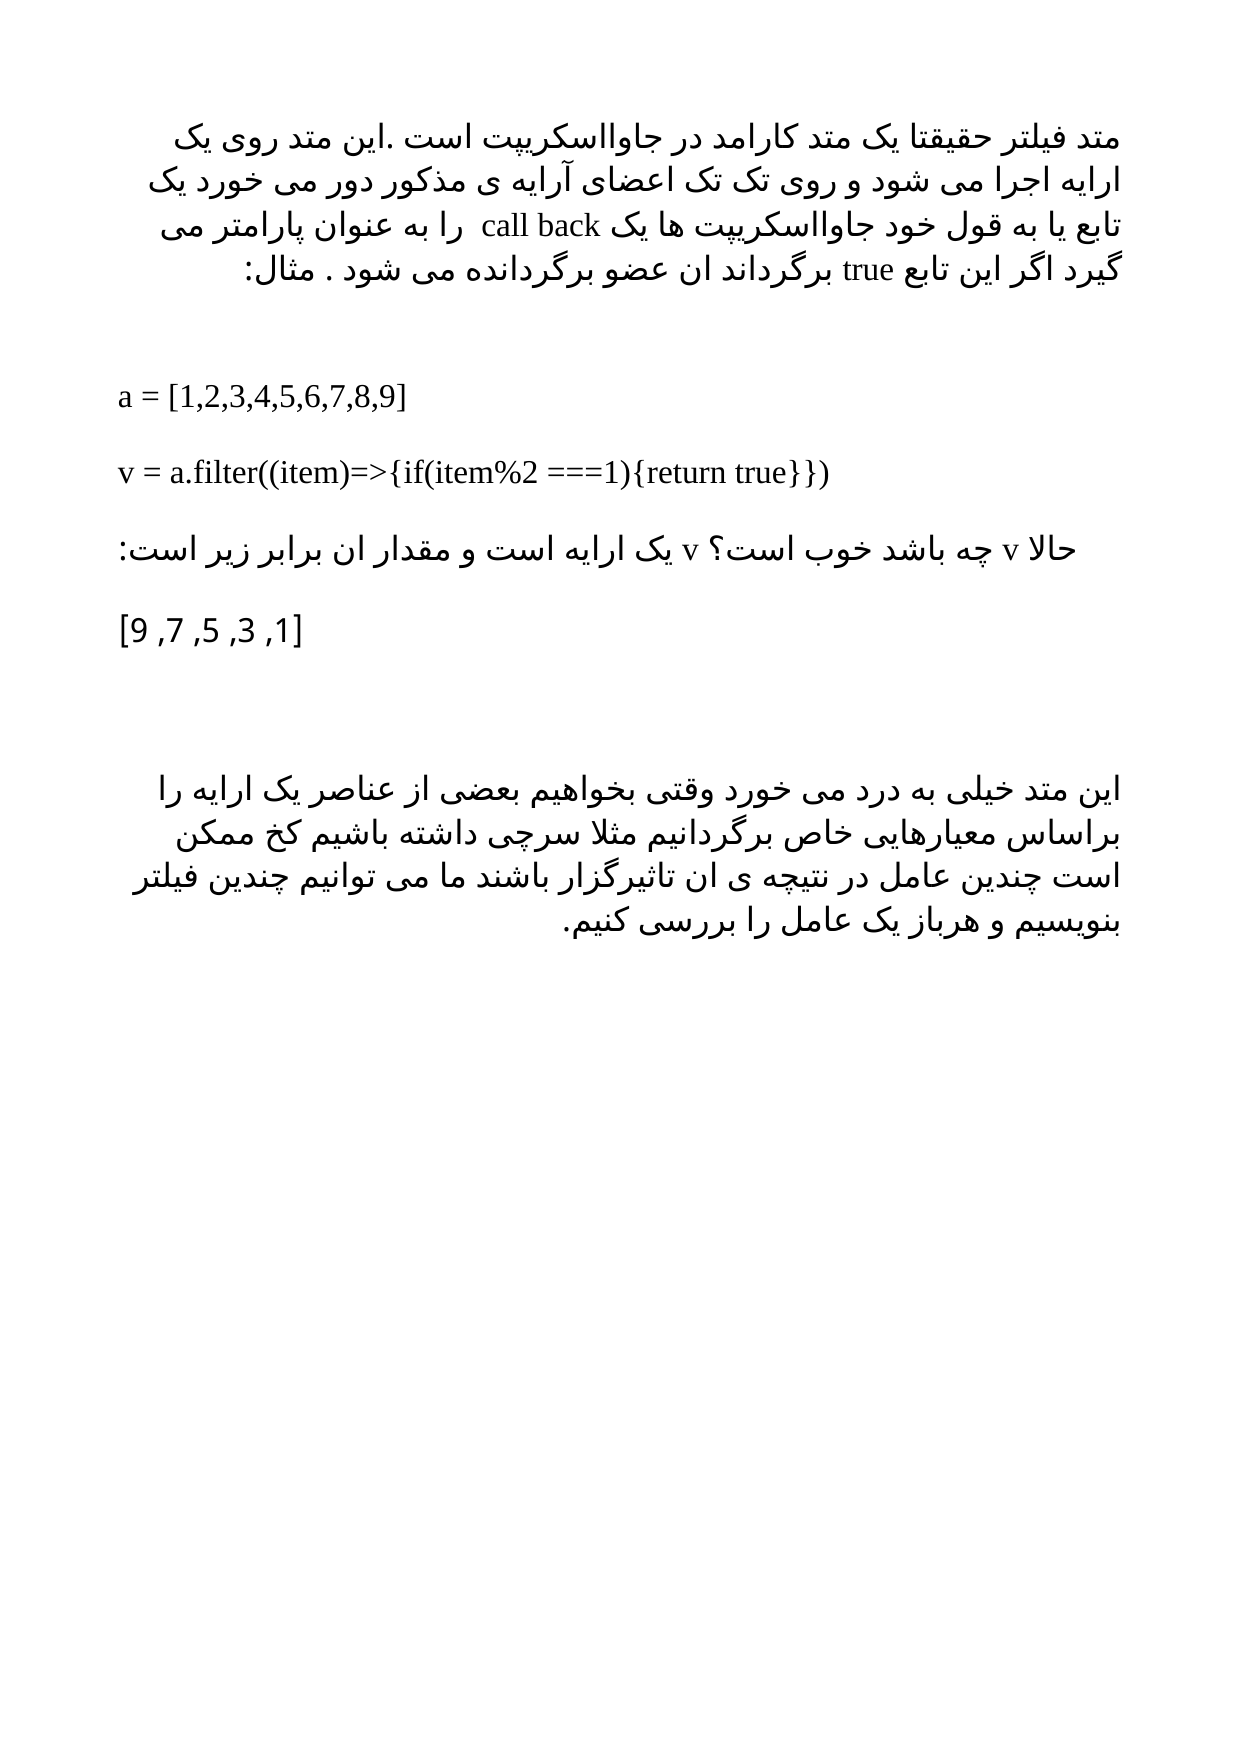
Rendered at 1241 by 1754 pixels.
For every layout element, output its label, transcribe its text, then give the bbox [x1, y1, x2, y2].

text حالا v چه باشد خوب است؟ v یک ارایه است و مقدار ان برابر زیر است: [118, 529, 1122, 574]
text متد فیلتر حقیقتا یک متد کارامد در جاوااسکریپت است .این متد روی یک ارایه اجرا می شود و روی تک تک اعضای آرایه ی مذکور دور می خورد یک تابع یا به قول خود جاوااسکریپت ها یک call back را به عنوان پارامتر می گیرد اگر این تابع true برگرداند ان عضو برگردانده می شود . مثال: [118, 118, 1122, 376]
text این متد خیلی به درد می خورد وقتی بخواهیم بعضی از عناصر یک ارایه را براساس معیارهایی خاص برگردانیم مثلا سرچی داشته باشیم کخ ممکن است چندین عامل در نتیچه ی ان تاثیرگزار باشند ما می توانیم چندین فیلتر بنویسیم و هرباز یک عامل را بررسی کنیم. [118, 771, 1122, 945]
text v = a.filter((item)=>{if(item%2 ===1){return true}}) [118, 453, 1122, 491]
text [1, 3, 5, 7, 9] [118, 612, 1122, 656]
text a = [1,2,3,4,5,6,7,8,9] [118, 376, 1122, 414]
